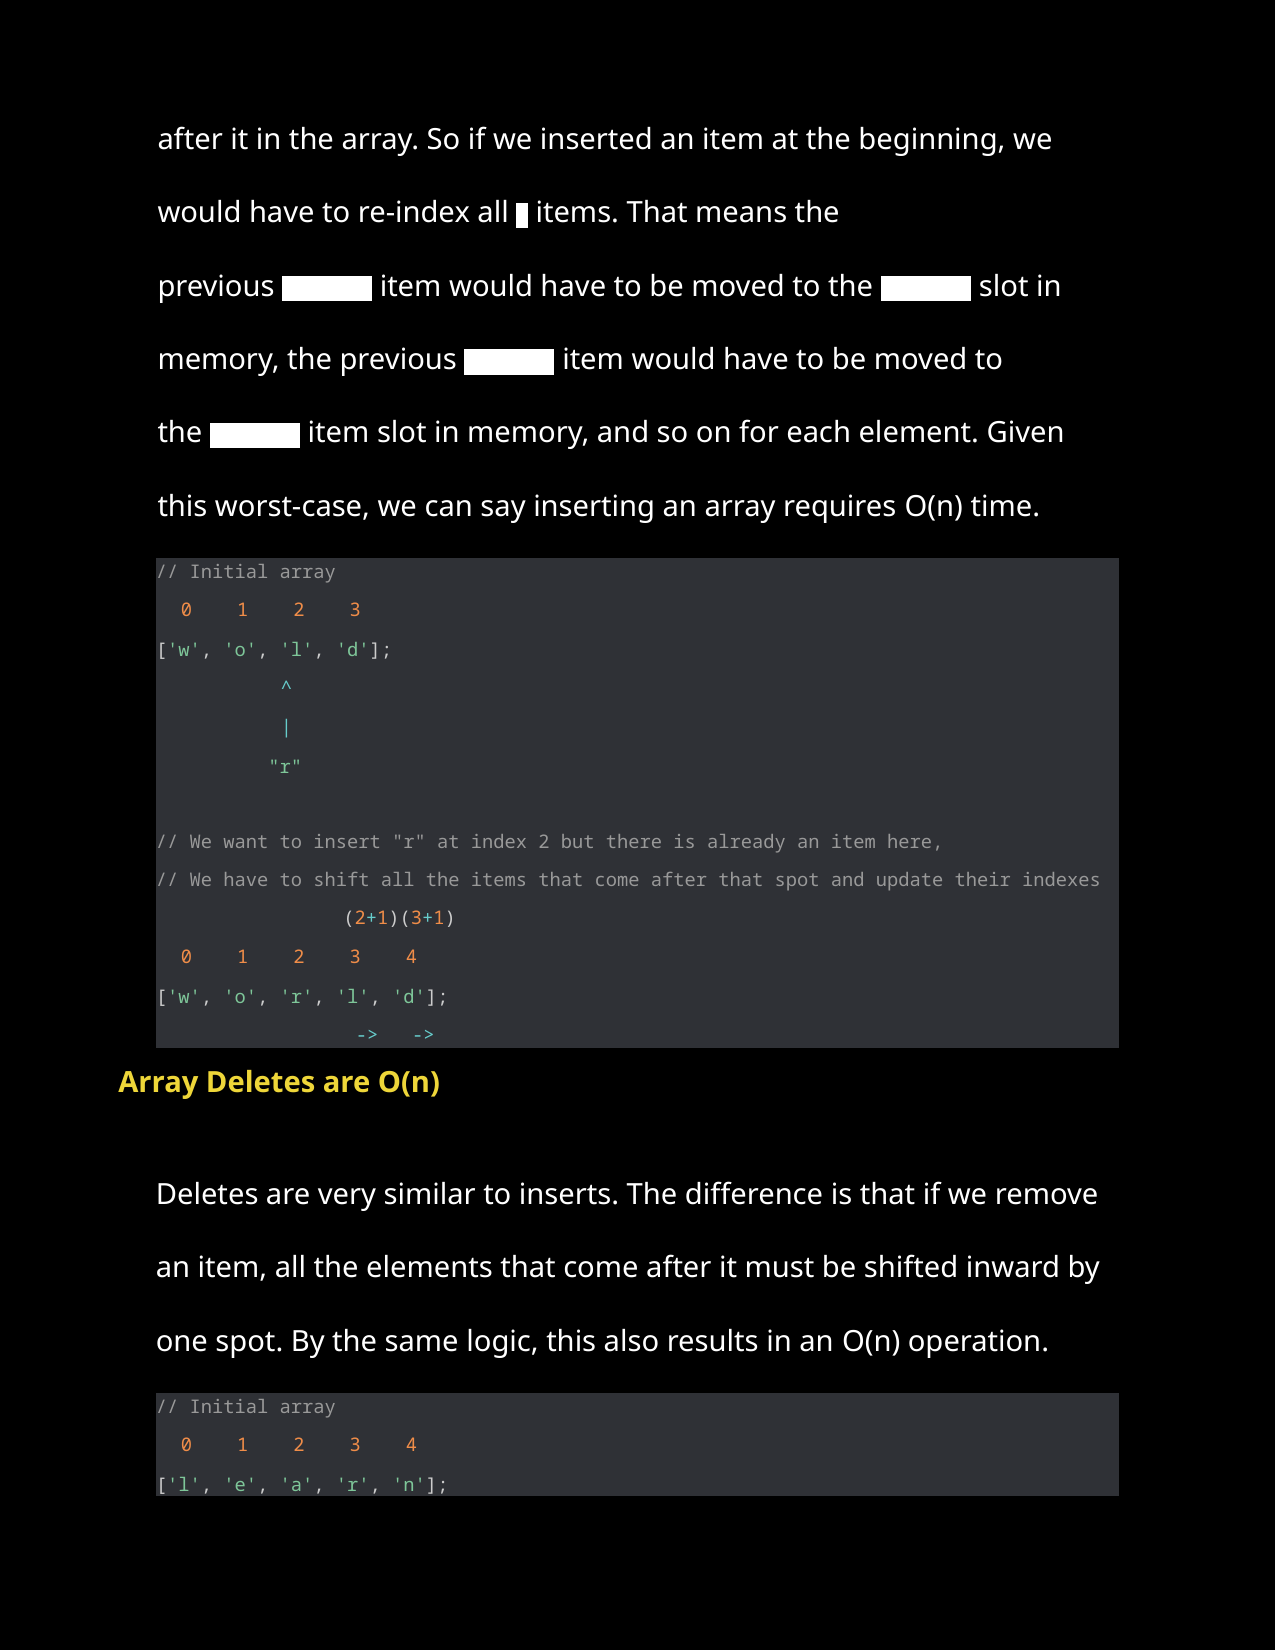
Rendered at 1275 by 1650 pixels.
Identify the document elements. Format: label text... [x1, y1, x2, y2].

text -> -> [156, 1022, 1119, 1048]
text // We want to insert "r" at index 2 but there is already an item here, [156, 828, 1119, 853]
text // Initial array [156, 1393, 1119, 1419]
text 0 1 2 3 [156, 596, 1119, 623]
text ^ [156, 674, 1119, 700]
subtitle Array Deletes are O(n) [118, 1061, 1157, 1101]
text "r" [156, 753, 1119, 779]
text ['w', 'o', 'l', 'd']; [156, 636, 1119, 661]
text (2+1)(3+1) [156, 904, 1119, 931]
text ['l', 'e', 'a', 'r', 'n']; [156, 1471, 1119, 1496]
text // We have to shift all the items that come after that spot and update their indexes [156, 866, 1119, 892]
text | [156, 713, 1119, 740]
text after it in the array. So if we inserted an item at the beginning, we would have to re-index all n items. That means the previous array[0] item would have to be moved to the array[1] slot in memory, the previous array[1] item would have to be moved to the array[2] item slot in memory, and so on for each element. Given this worst-case, we can say inserting an array requires O(n) time. [157, 118, 1118, 524]
text Deletes are very similar to inserts. The difference is that if we remove an item, all the elements that come after it must be shifted inward by one spot. By the same logic, this also results in an O(n) operation. [156, 1173, 1119, 1359]
text 0 1 2 3 4 [156, 944, 1119, 970]
text 0 1 2 3 4 [156, 1431, 1119, 1458]
text // Initial array [156, 558, 1119, 584]
text ['w', 'o', 'r', 'l', 'd']; [156, 983, 1119, 1009]
